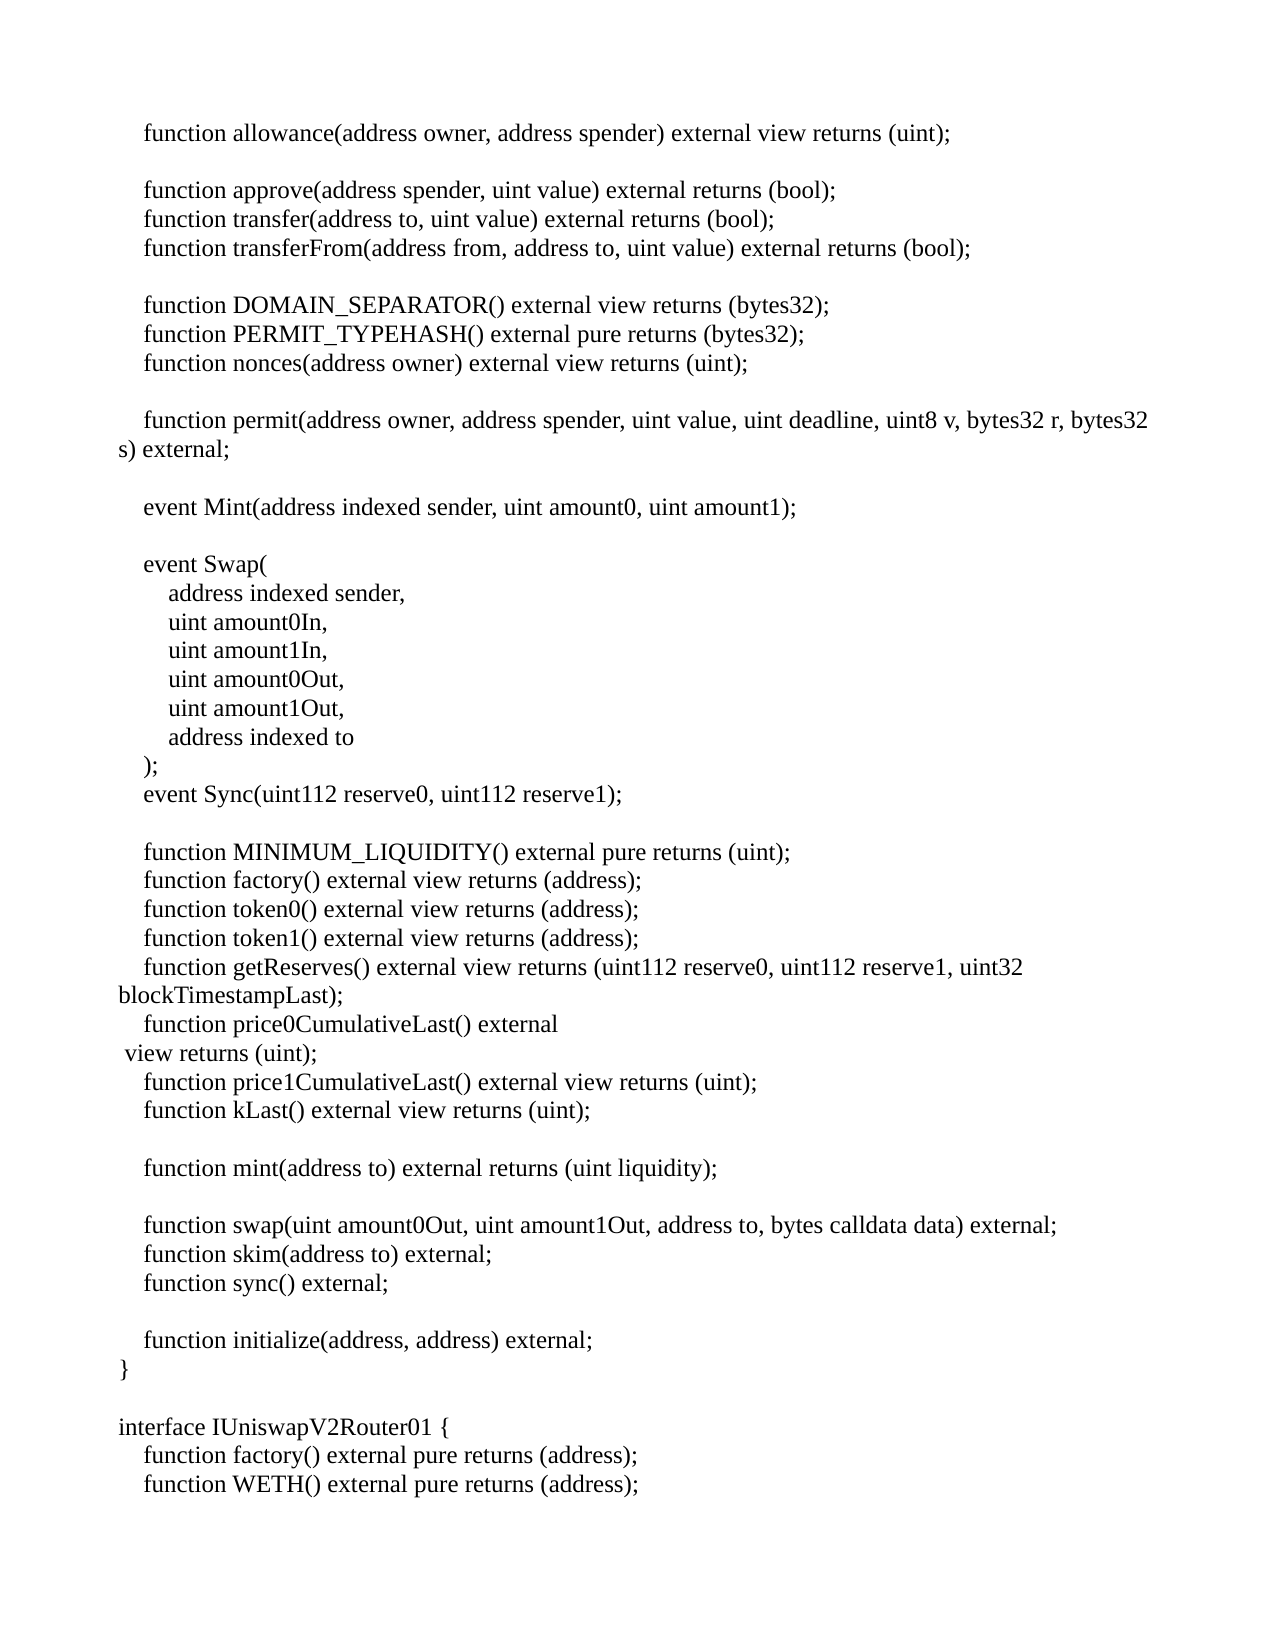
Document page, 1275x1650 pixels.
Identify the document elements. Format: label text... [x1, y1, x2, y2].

text function allowance(address owner, address spender) external view returns (uint); function approve(address spender, uint value) external returns (bool); function transfer(address to, uint value) external returns (bool); function transferFrom(address from, address to, uint value) external returns (bool); function DOMAIN_SEPARATOR() external view returns (bytes32); function PERMIT_TYPEHASH() external pure returns (bytes32); function nonces(address owner) external view returns (uint); function permit(address owner, address spender, uint value, uint deadline, uint8 v, bytes32 r, bytes32 s) external; event Mint(address indexed sender, uint amount0, uint amount1); event Swap( address indexed sender, uint amount0In, uint amount1In, uint amount0Out, uint amount1Out, address indexed to ); event Sync(uint112 reserve0, uint112 reserve1); function MINIMUM_LIQUIDITY() external pure returns (uint); function factory() external view returns (address); function token0() external view returns (address); function token1() external view returns (address); function getReserves() external view returns (uint112 reserve0, uint112 reserve1, uint32 blockTimestampLast); function price0CumulativeLast() external view returns (uint); function price1CumulativeLast() external view returns (uint); function kLast() external view returns (uint); function mint(address to) external returns (uint liquidity); function swap(uint amount0Out, uint amount1Out, address to, bytes calldata data) external; function skim(address to) external; function sync() external; function initialize(address, address) external; } interface IUniswapV2Router01 { function factory() external pure returns (address); function WETH() external pure returns (address); [118, 118, 1157, 1527]
